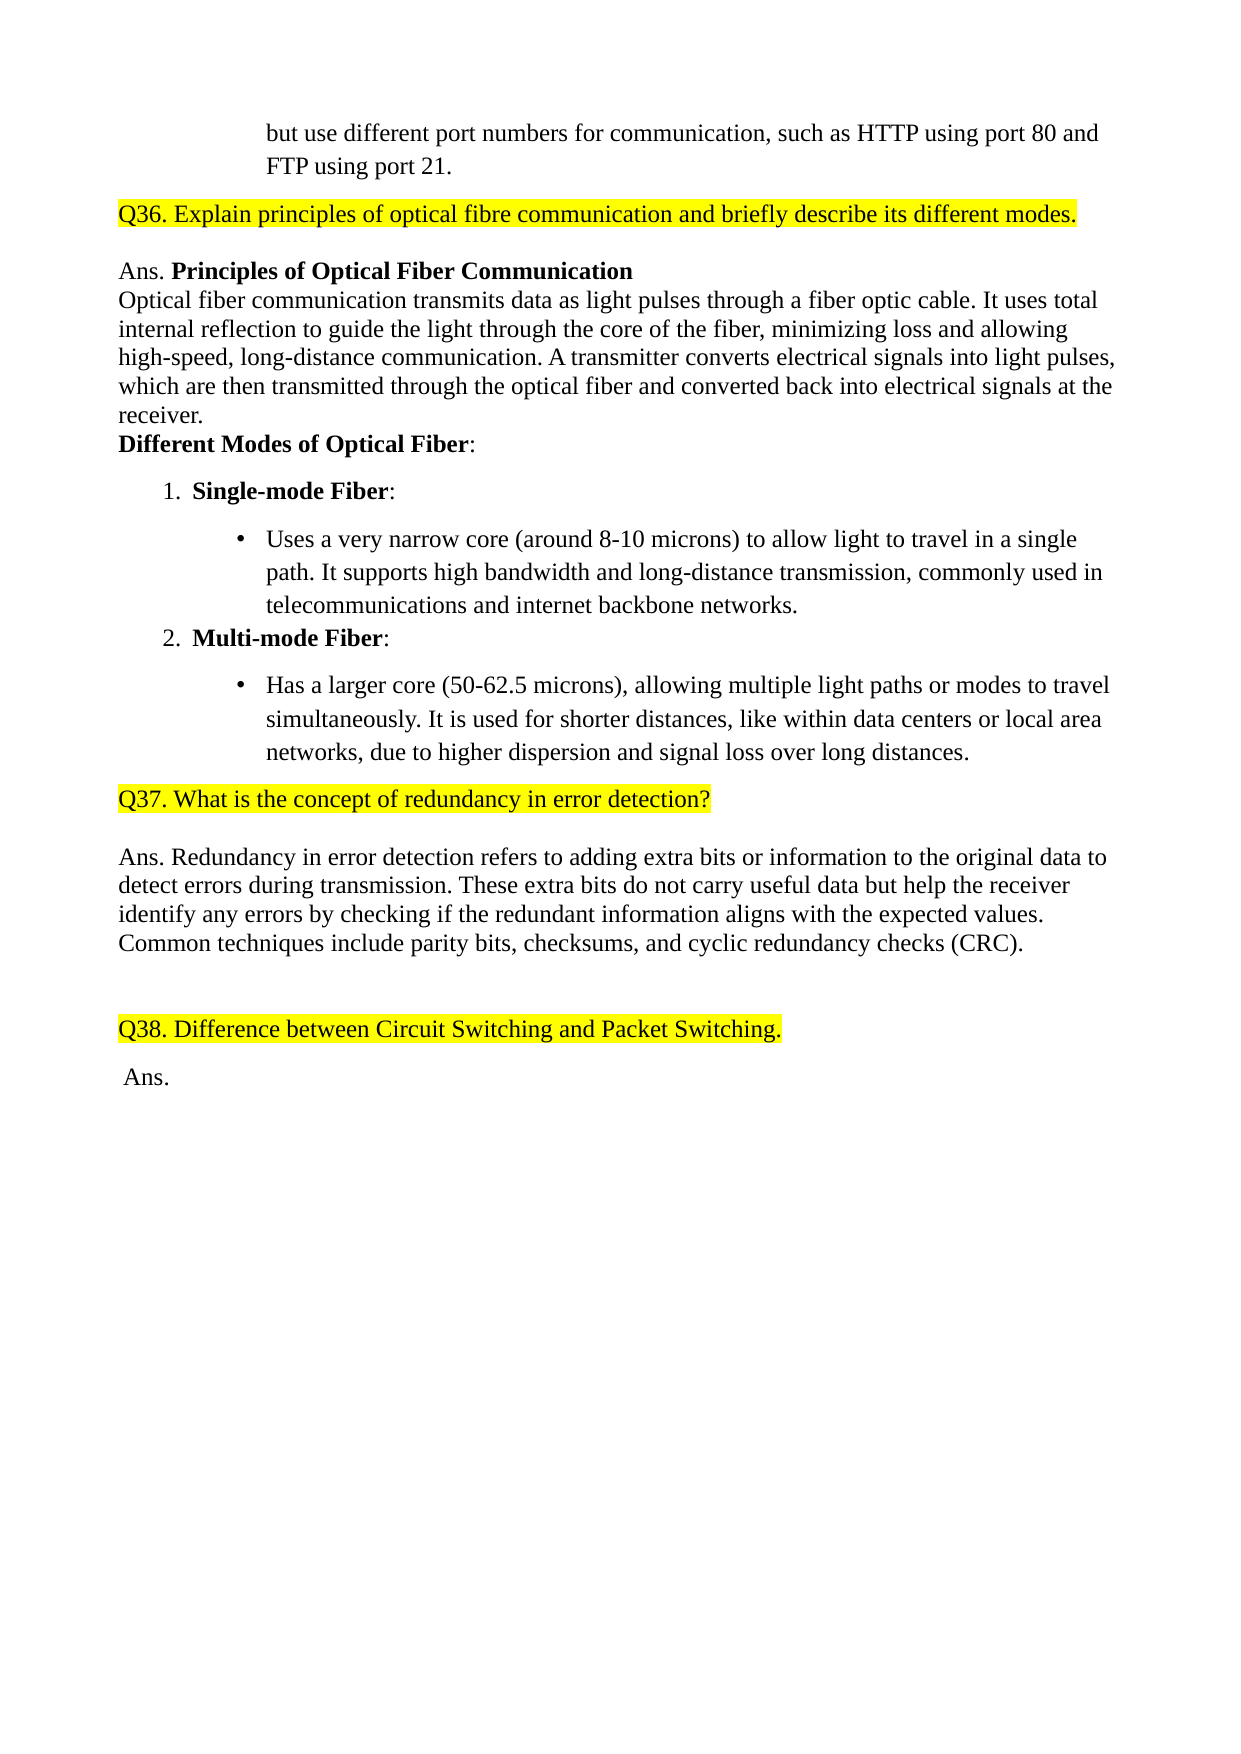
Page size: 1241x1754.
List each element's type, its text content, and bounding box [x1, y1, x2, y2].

text Different Modes of Optical Fiber: [118, 429, 1122, 457]
text Ans. Principles of Optical Fiber Communication Optical fiber communication transmits data as light pulses through a fiber optic cable. It uses total internal reflection to guide the light through the core of the fiber, minimizing loss and allowing high-speed, long-distance communication. A transmitter converts electrical signals into light pulses, which are then transmitted through the optical fiber and converted back into electrical signals at the receiver. [118, 256, 1122, 429]
text Q36. Explain principles of optical fibre communication and briefly describe its different modes. [118, 199, 1122, 227]
list Uses a very narrow core (around 8-10 microns) to allow light to travel in a single path. It supports high bandwidth and long-distance transmission, commonly used in telecommunications and internet backbone networks. [236, 524, 1122, 619]
list but use different port numbers for communication, such as HTTP using port 80 and FTP using port 21. [236, 118, 1122, 180]
list Has a larger core (50-62.5 microns), allowing multiple light paths or modes to travel simultaneously. It is used for shorter distances, like within data centers or local area networks, due to higher dispersion and signal loss over long distances. [236, 671, 1122, 765]
text Ans. Redundancy in error detection refers to adding extra bits or information to the original data to detect errors during transmission. These extra bits do not carry useful data but help the receiver identify any errors by checking if the redundant information aligns with the expected values. Common techniques include parity bits, checksums, and cyclic redundancy checks (CRC). [118, 842, 1122, 957]
list Multi-mode Fiber: [162, 623, 1122, 652]
text Q37. What is the concept of redundancy in error detection? [118, 784, 1122, 813]
text Q38. Difference between Circuit Switching and Packet Switching. [118, 1014, 1122, 1043]
text Ans. [118, 1062, 1122, 1091]
list Single-mode Fiber: [162, 476, 1122, 505]
